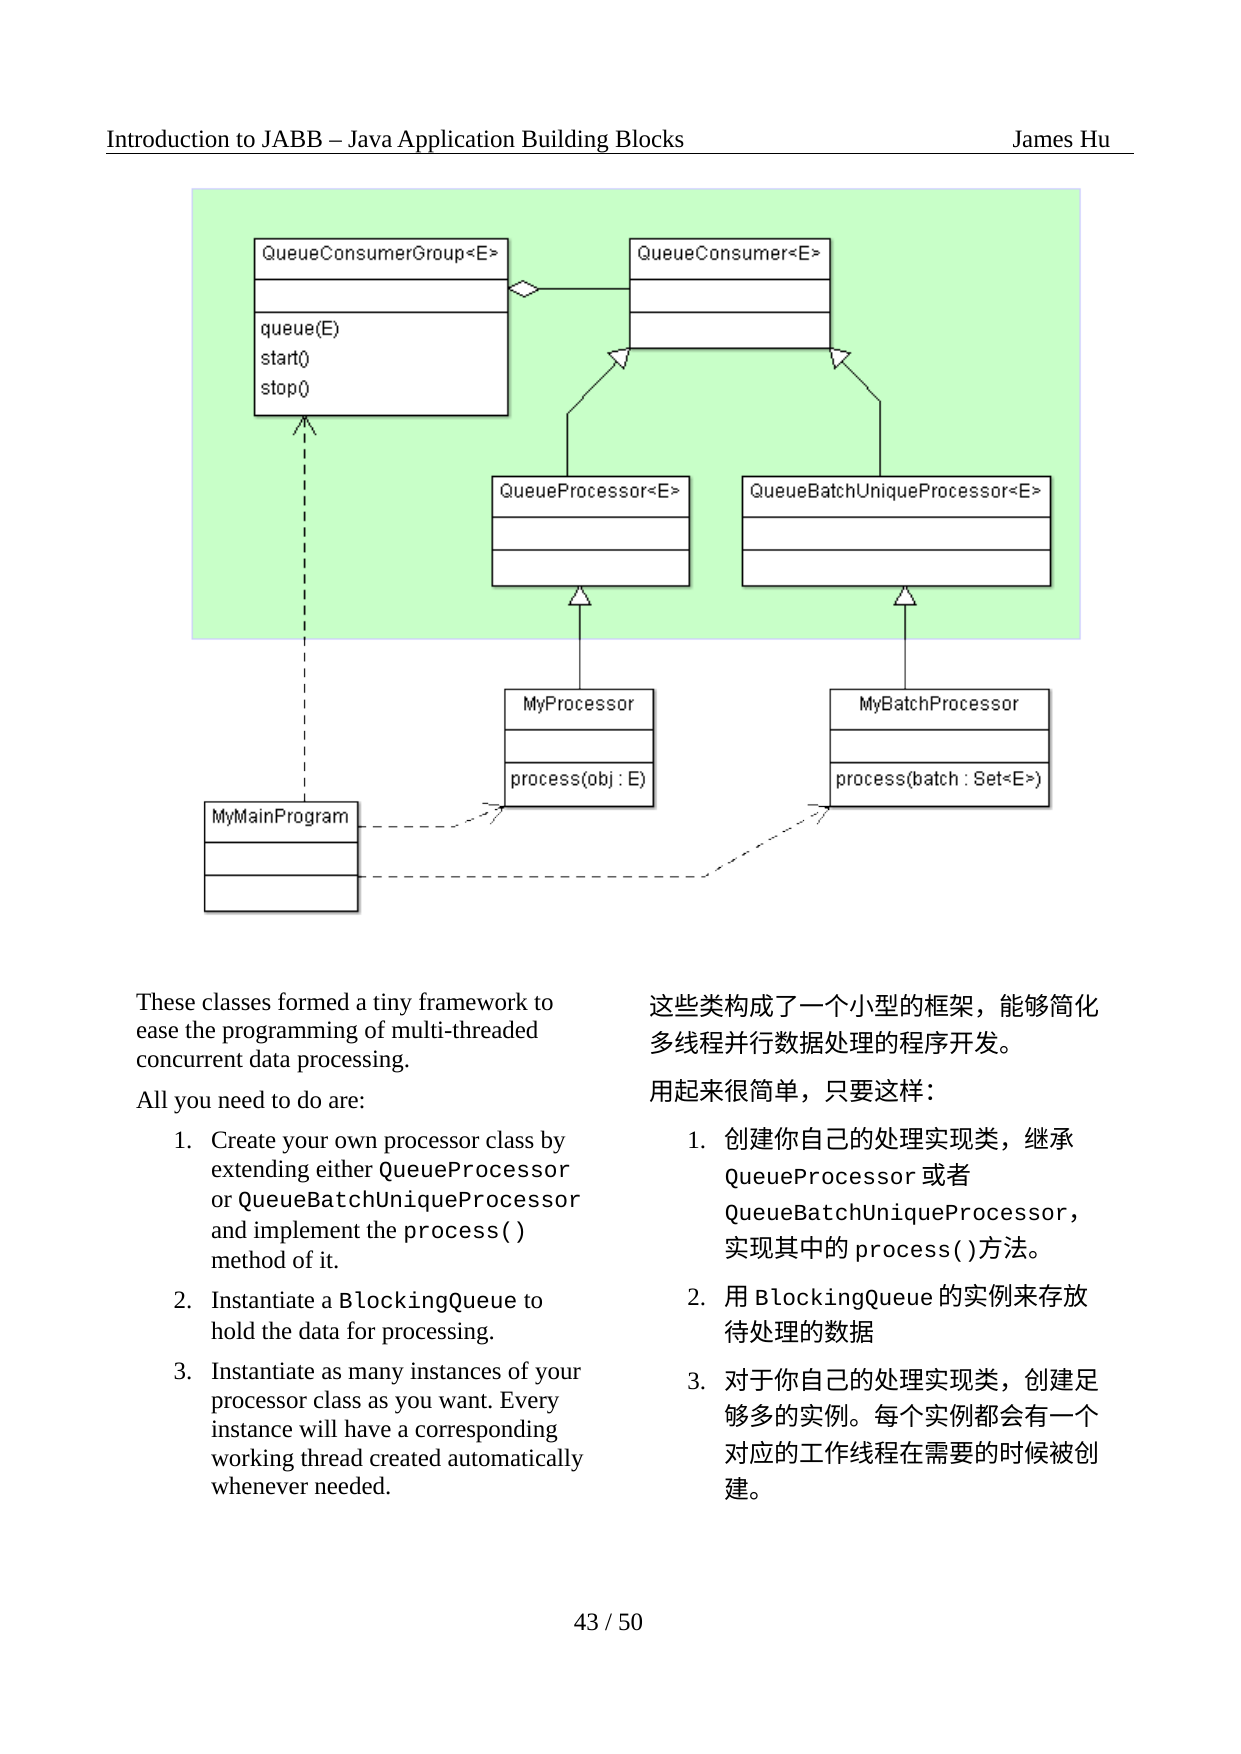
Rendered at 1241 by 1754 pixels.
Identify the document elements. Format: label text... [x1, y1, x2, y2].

picture [154, 182, 1086, 917]
table_header These classes formed a tiny framework to ease the programming of multi-threaded concurrent data processing. All you need to do are: Create your own processor class by extending either QueueProcessor or QueueBatchUniqueProcessor and implement the process() method of it. Instantiate a BlockingQueue to hold the data for processing. Instantiate as many instances of your processor class as you want. Every instance will have a corresponding working thread created automatically whenever needed. Create an instance of QueueConsumerGroup to manage and control the multi-threaded processing. [106, 951, 620, 1541]
table_header 这些类构成了一个小型的框架，能够简化多线程并行数据处理的程序开发。 用起来很简单，只要这样： 创建你自己的处理实现类，继承QueueProcessor或者QueueBatchUniqueProcessor，实现其中的process()方法。 用BlockingQueue的实例来存放待处理的数据 对于你自己的处理实现类，创建足够多的实例。每个实例都会有一个对应的工作线程在需要的时候被创建。 创建一个QueueConsumerGroup的实例来管理和控制整个多线程数据处理过程。 [620, 951, 1134, 1541]
